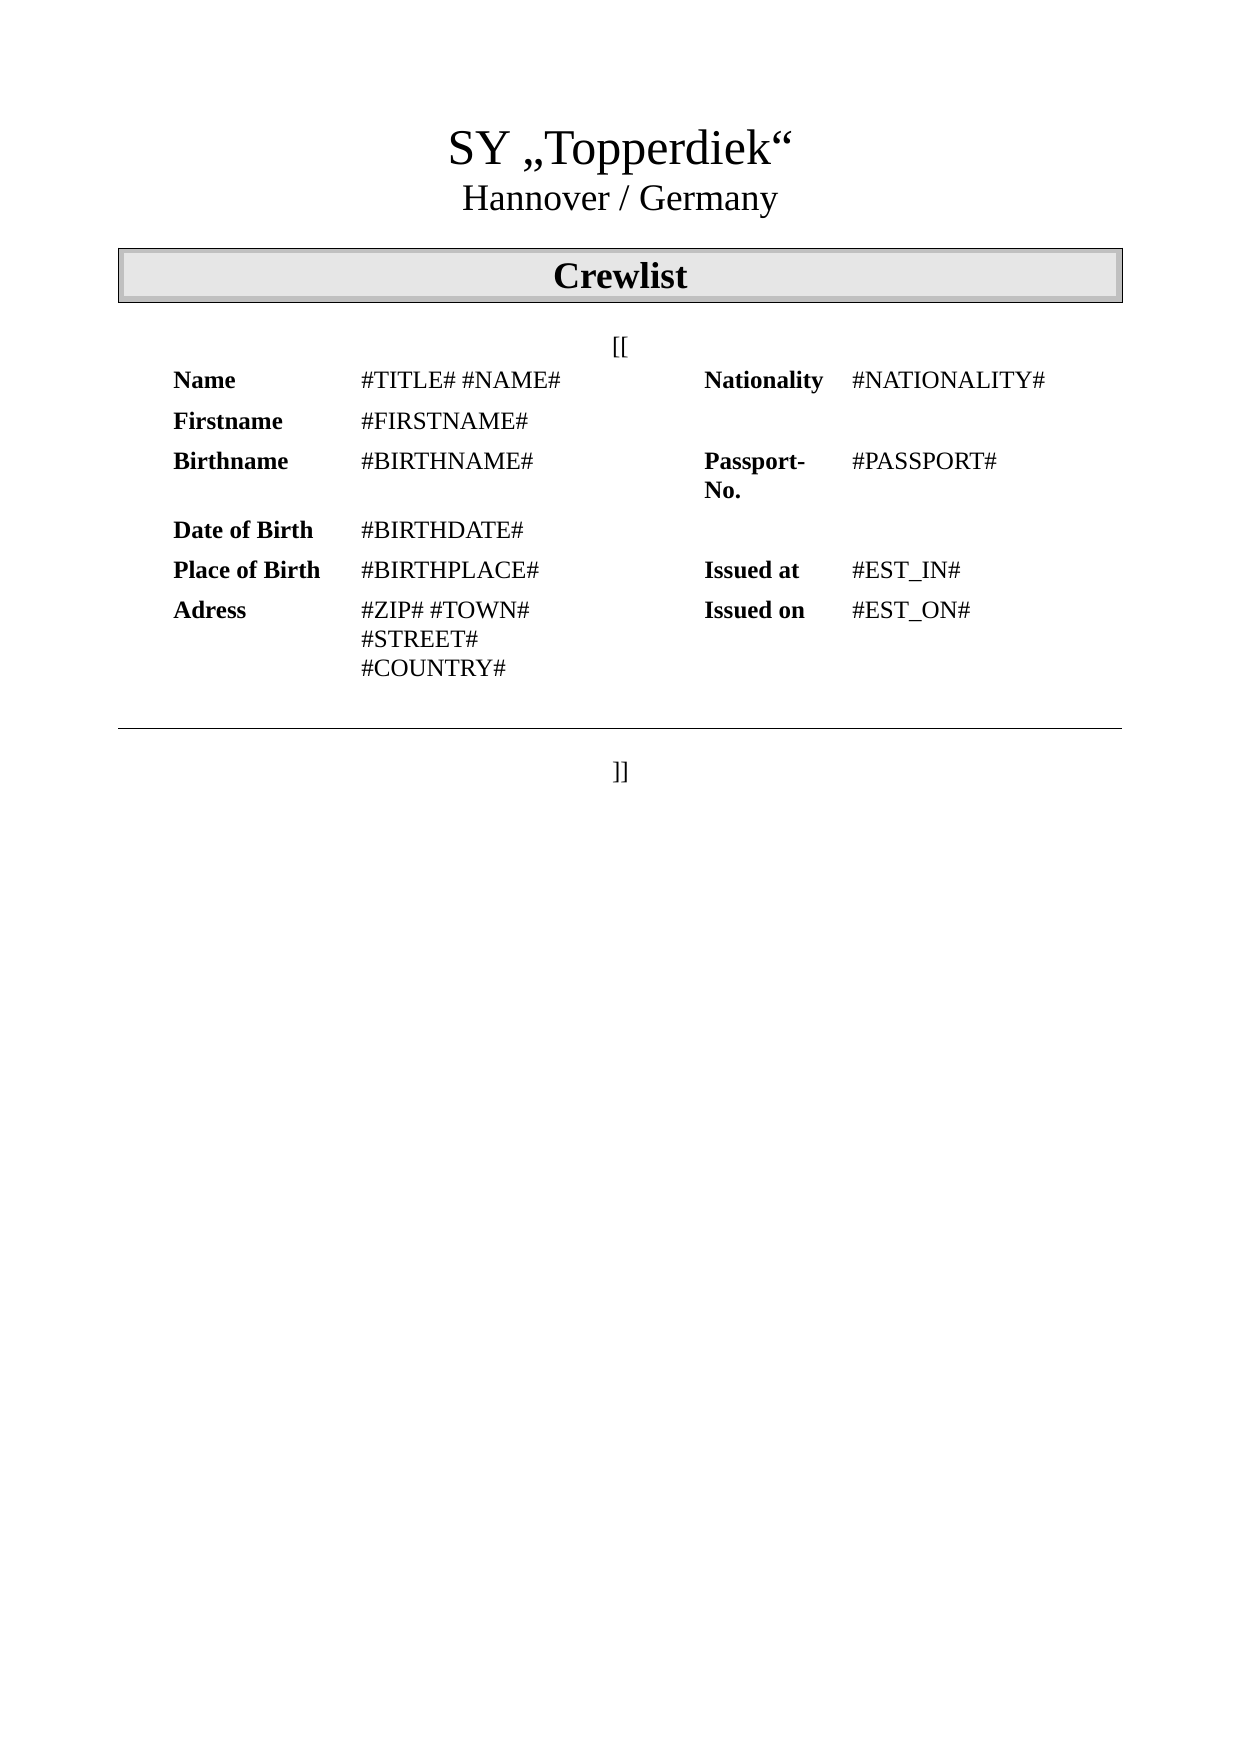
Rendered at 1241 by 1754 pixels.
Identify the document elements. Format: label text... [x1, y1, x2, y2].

table_cell Passport-No. [699, 440, 846, 509]
table_cell #PASSPORT# [846, 440, 1073, 509]
table_cell [699, 509, 846, 549]
table_cell Place of Birth [168, 549, 356, 589]
table_header Nationality [699, 360, 846, 400]
text SY „Topperdiek“ Hannover / Germany [118, 118, 1122, 219]
table_cell Firstname [168, 400, 356, 440]
table_header #NATIONALITY# [846, 360, 1073, 400]
text [[ [118, 331, 1122, 360]
table_cell Birthname [168, 440, 356, 509]
table_cell #BIRTHDATE# [356, 509, 698, 549]
table_cell [846, 400, 1073, 440]
table_cell #EST_ON# [846, 590, 1073, 687]
table_header #TITLE# #NAME# [356, 360, 698, 400]
table_cell #FIRSTNAME# [356, 400, 698, 440]
table_cell Date of Birth [168, 509, 356, 549]
text ]] [118, 756, 1122, 785]
table_cell #BIRTHPLACE# [356, 549, 698, 589]
table_cell [846, 509, 1073, 549]
table_cell Adress [168, 590, 356, 687]
table_header Name [168, 360, 356, 400]
table_cell [699, 400, 846, 440]
table_header Crewlist [119, 249, 1122, 302]
table_header [118, 687, 1122, 727]
table_cell #ZIP# #TOWN# #STREET# #COUNTRY# [356, 590, 698, 687]
table_cell Issued at [699, 549, 846, 589]
table_cell #EST_IN# [846, 549, 1073, 589]
table_cell Issued on [699, 590, 846, 687]
table_cell #BIRTHNAME# [356, 440, 698, 509]
